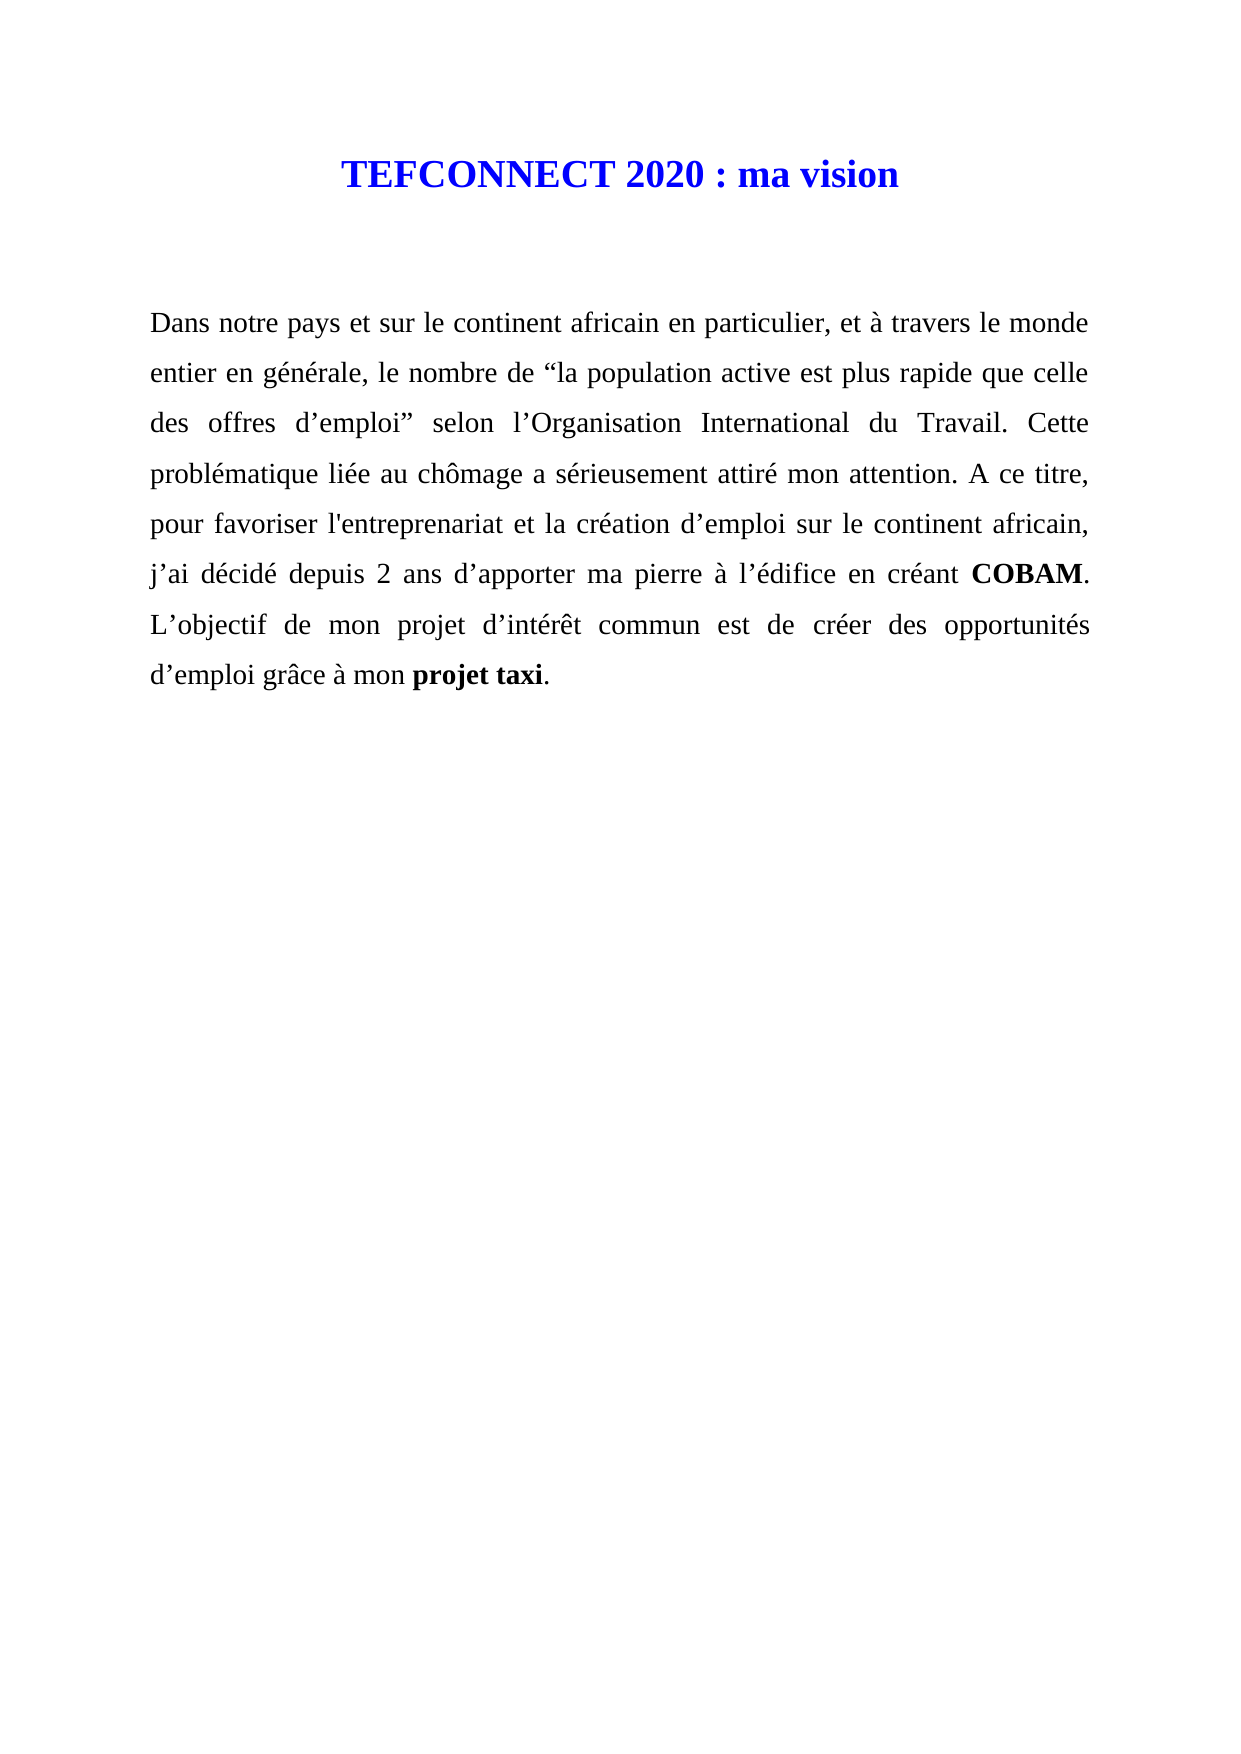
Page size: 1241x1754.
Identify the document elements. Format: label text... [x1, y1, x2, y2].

text TEFCONNECT 2020 : ma vision [150, 150, 1090, 196]
text Dans notre pays et sur le continent africain en particulier, et à travers le monde entier en générale, le nombre de “la population active est plus rapide que celle des offres d’emploi” selon l’Organisation International du Travail. Cette problématique liée au chômage a sérieusement attiré mon attention. A ce titre, pour favoriser l'entreprenariat et la création d’emploi sur le continent africain, j’ai décidé depuis 2 ans d’apporter ma pierre à l’édifice en créant COBAM. L’objectif de mon projet d’intérêt commun est de créer des opportunités d’emploi grâce à mon projet taxi. [150, 305, 1090, 691]
